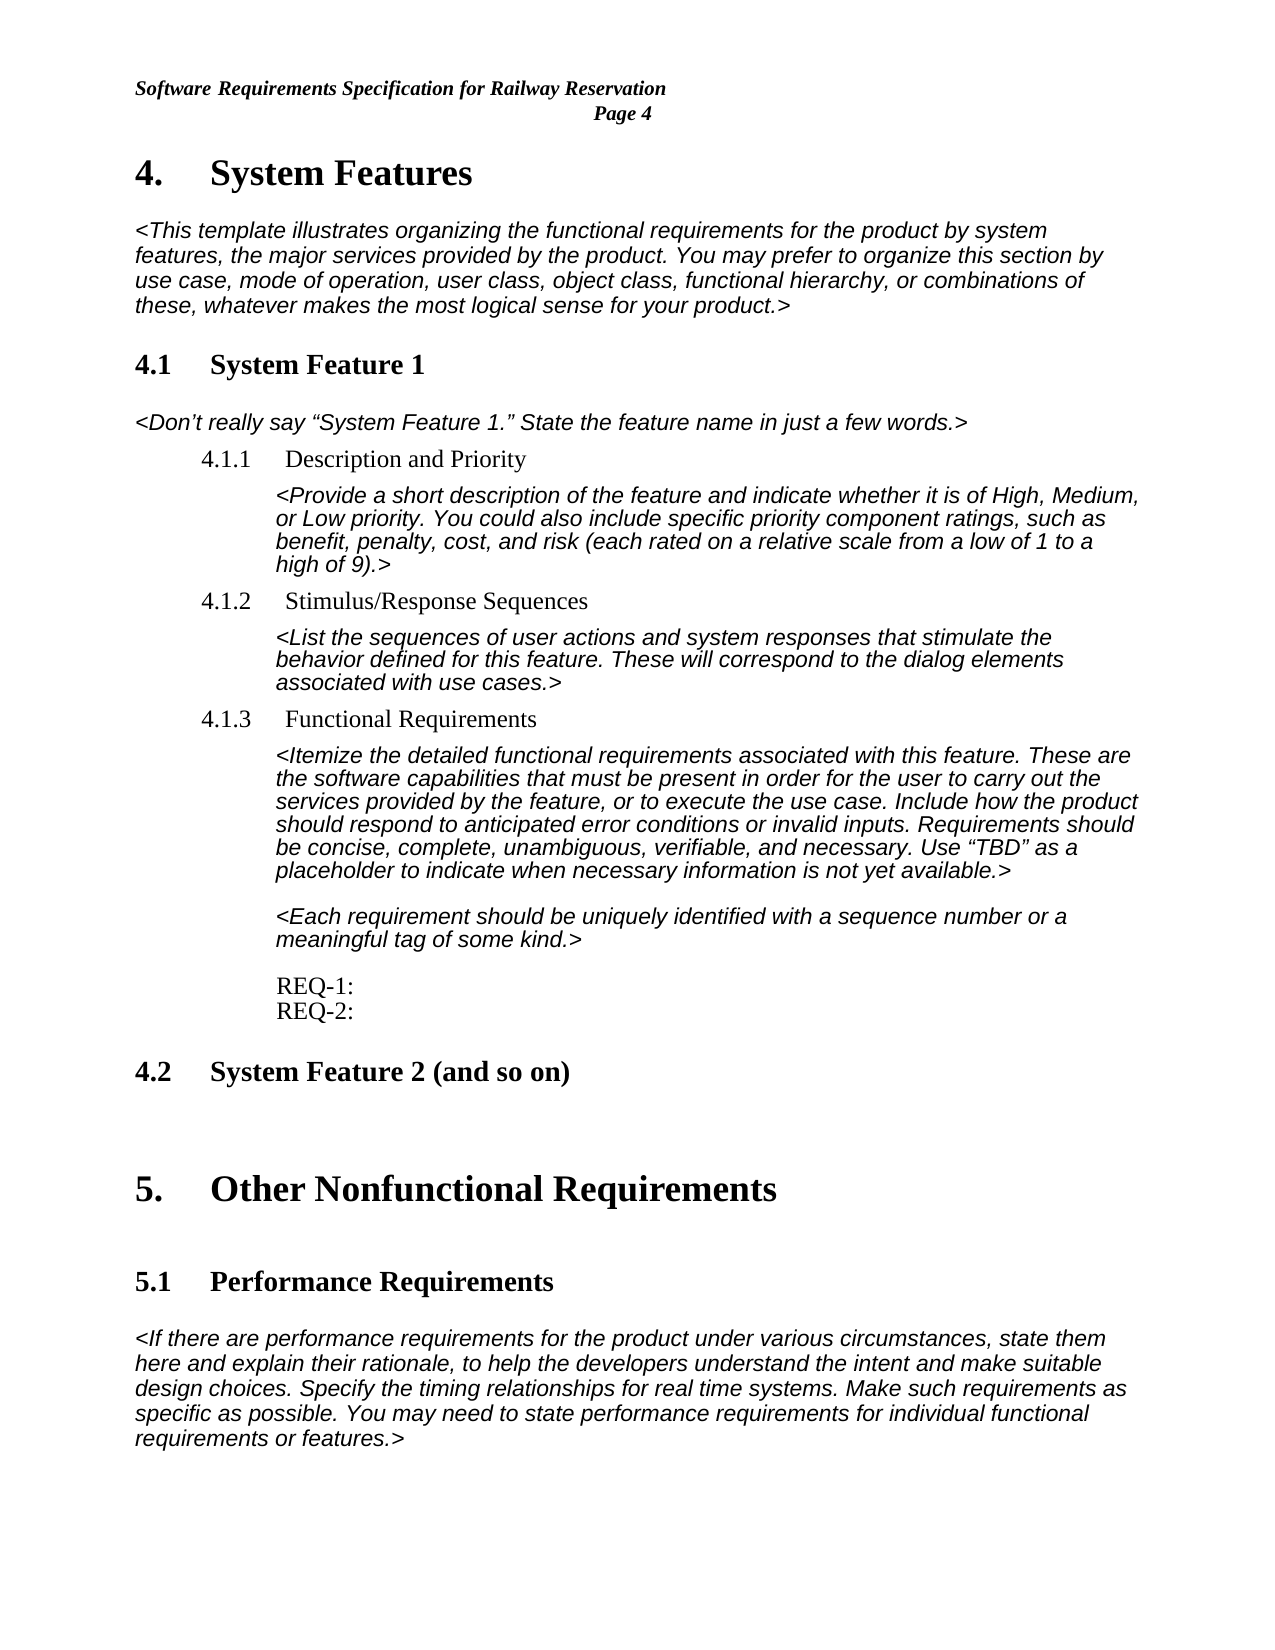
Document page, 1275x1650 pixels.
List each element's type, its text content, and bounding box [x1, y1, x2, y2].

subtitle System Features [135, 150, 1140, 193]
text REQ-2: [276, 999, 1140, 1024]
subtitle System Feature 2 (and so on) [135, 1054, 1140, 1087]
subtitle Other Nonfunctional Requirements [135, 1166, 1140, 1209]
text <Each requirement should be uniquely identified with a sequence number or a meaningful tag of some kind.> [276, 906, 1140, 952]
text <Don’t really say “System Feature 1.” State the feature name in just a few words.> [135, 410, 1140, 435]
text REQ-1: [276, 974, 1140, 999]
text 4.1.2 Stimulus/Response Sequences [201, 589, 1140, 614]
text 4.1.1 Description and Priority [201, 447, 1140, 472]
text <This template illustrates organizing the functional requirements for the product by system features, the major services provided by the product. You may prefer to organize this section by use case, mode of operation, user class, object class, functional hierarchy, or combinations of these, whatever makes the most logical sense for your product.> [135, 218, 1140, 318]
subtitle System Feature 1 [135, 347, 1140, 381]
text 4.1.3 Functional Requirements [201, 708, 1140, 733]
text <If there are performance requirements for the product under various circumstances, state them here and explain their rationale, to help the developers understand the intent and make suitable design choices. Specify the timing relationships for real time systems. Make such requirements as specific as possible. You may need to state performance requirements for individual functional requirements or features.> [135, 1326, 1140, 1451]
text <Provide a short description of the feature and indicate whether it is of High, Medium, or Low priority. You could also include specific priority component ratings, such as benefit, penalty, cost, and risk (each rated on a relative scale from a low of 1 to a high of 9).> [276, 485, 1140, 577]
subtitle Performance Requirements [135, 1264, 1140, 1297]
text <List the sequences of user actions and system responses that stimulate the behavior defined for this feature. These will correspond to the dialog elements associated with use cases.> [276, 627, 1140, 695]
text <Itemize the detailed functional requirements associated with this feature. These are the software capabilities that must be present in order for the user to carry out the services provided by the feature, or to execute the use case. Include how the product should respond to anticipated error conditions or invalid inputs. Requirements should be concise, complete, unambiguous, verifiable, and necessary. Use “TBD” as a placeholder to indicate when necessary information is not yet available.> [276, 745, 1140, 883]
